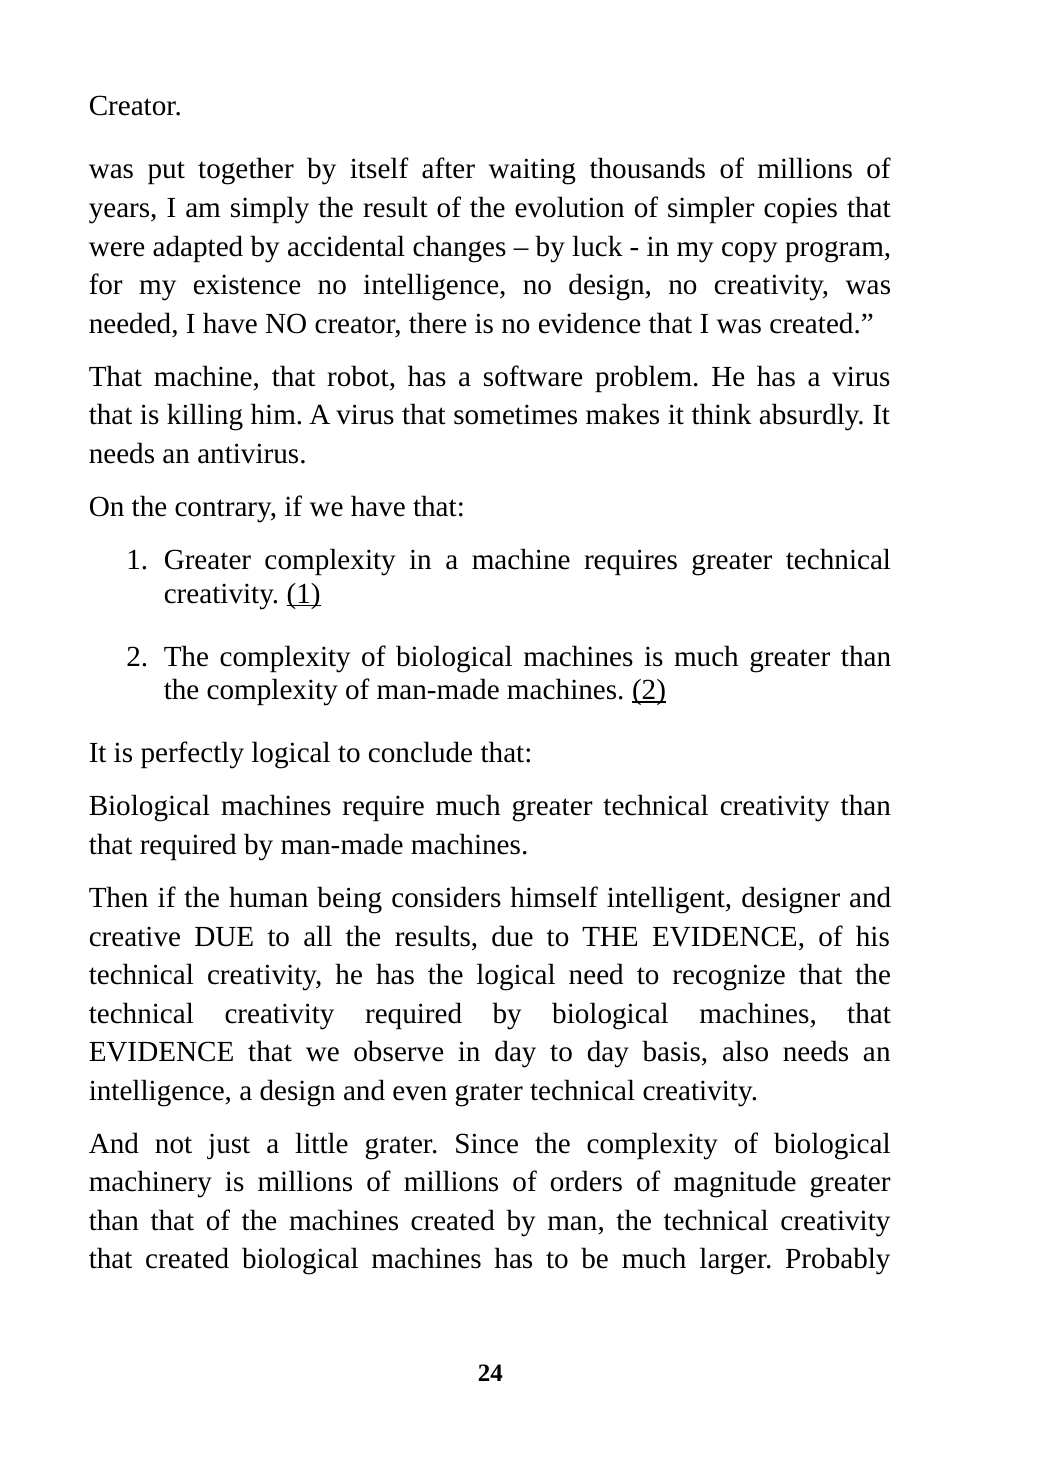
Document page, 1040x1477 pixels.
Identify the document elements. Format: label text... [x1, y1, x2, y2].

list Greater complexity in a machine requires greater technical creativity. (1) [126, 542, 892, 609]
text Then if the human being considers himself intelligent, designer and creative DUE to all the results, due to THE EVIDENCE, of his technical creativity, he has the logical need to recognize that the technical creativity required by biological machines, that EVIDENCE that we observe in day to day basis, also needs an intelligence, a design and even grater technical creativity. [88, 880, 892, 1106]
text was put together by itself after waiting thousands of millions of years, I am simply the result of the evolution of simpler copies that were adapted by accidental changes – by luck - in my copy program, for my existence no intelligence, no design, no creativity, was needed, I have NO creator, there is no evidence that I was created.” [88, 152, 892, 339]
text Biological machines require much greater technical creativity than that required by man-made machines. [88, 788, 892, 861]
text On the contrary, if we have that: [88, 489, 892, 523]
text It is perfectly logical to conclude that: [88, 735, 892, 769]
list The complexity of biological machines is much greater than the complexity of man-made machines. (2) [126, 639, 892, 706]
text And not just a little grater. Since the complexity of biological machinery is millions of millions of orders of magnitude greater than that of the machines created by man, the technical creativity that created biological machines has to be much larger. Probably [88, 1126, 892, 1275]
text That machine, that robot, has a software problem. He has a virus that is killing him. A virus that sometimes makes it think absurdly. It needs an antivirus. [88, 359, 892, 469]
